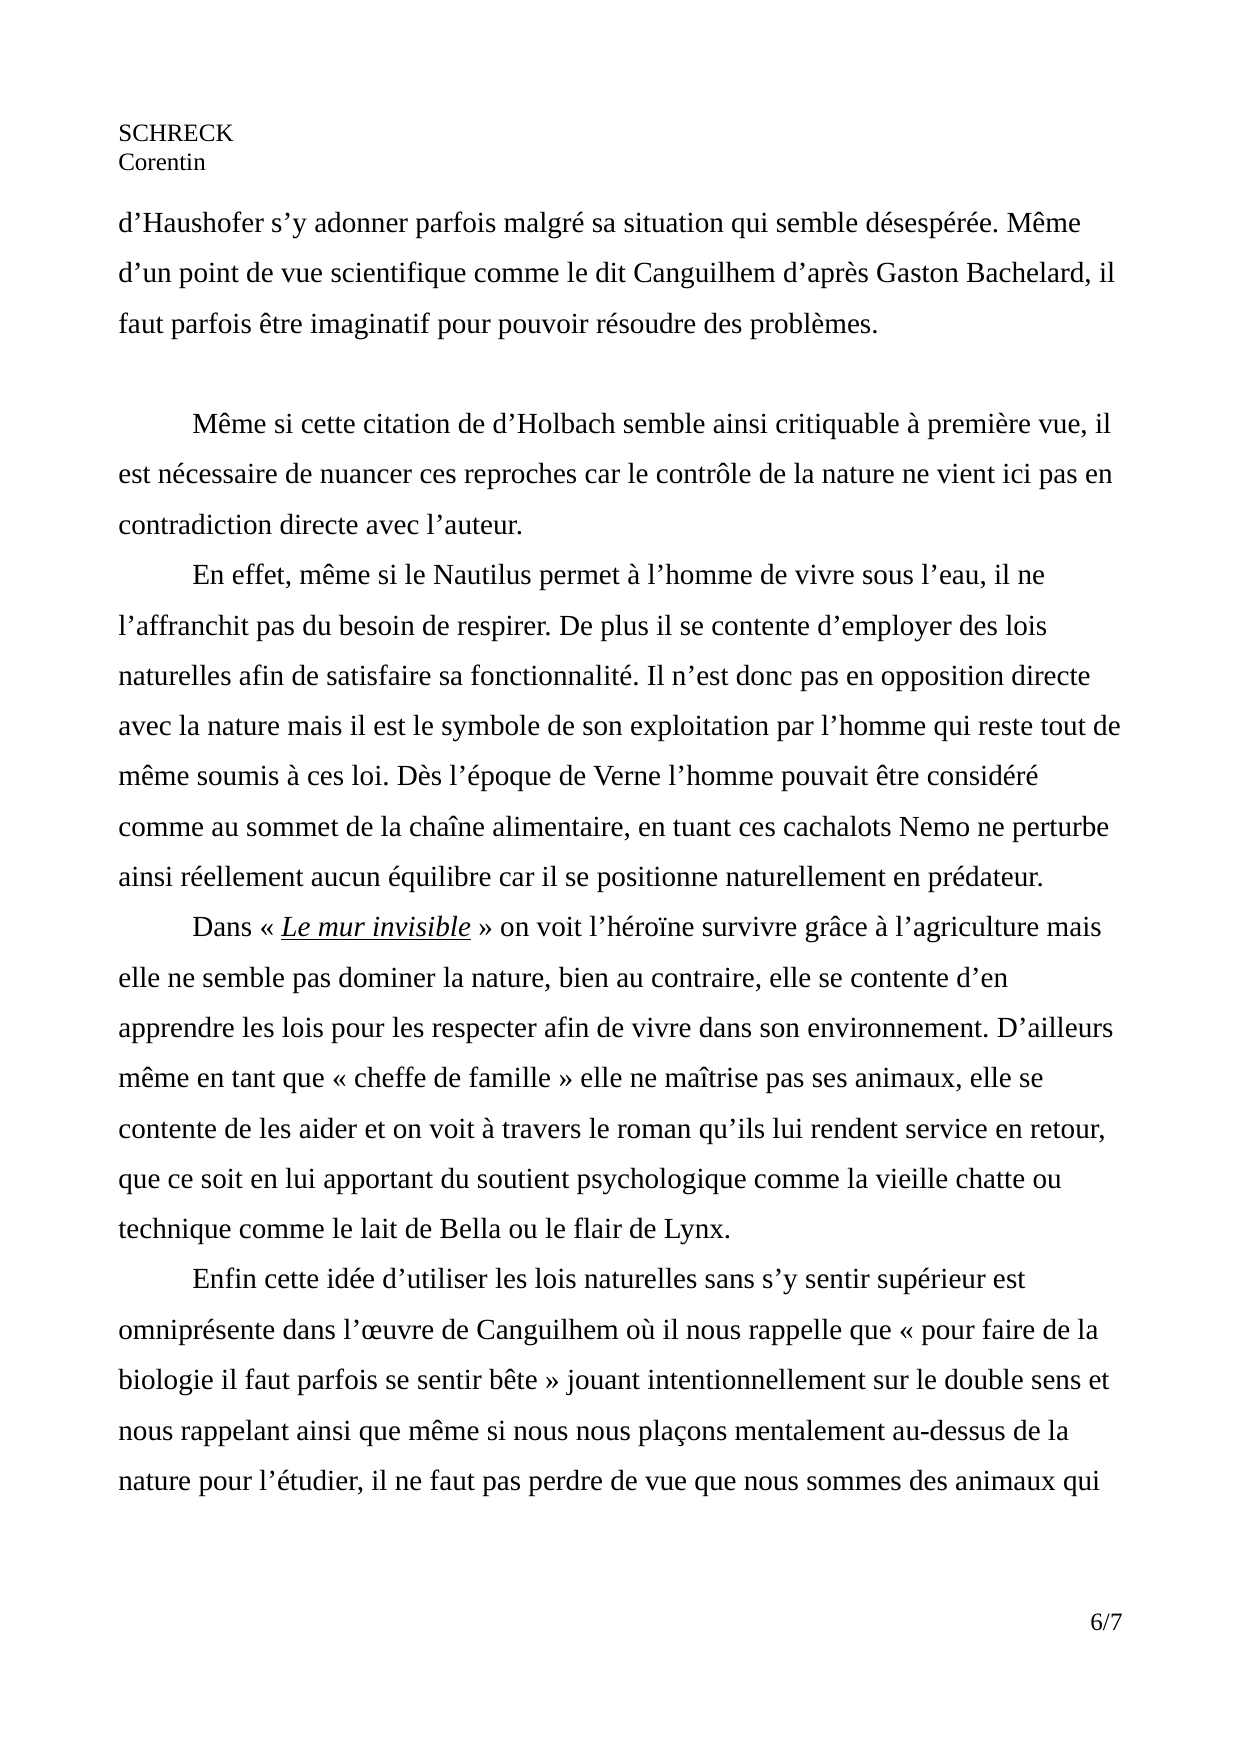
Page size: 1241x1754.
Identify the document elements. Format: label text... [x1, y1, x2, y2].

text En effet, même si le Nautilus permet à l’homme de vivre sous l’eau, il ne l’affranchit pas du besoin de respirer. De plus il se contente d’employer des lois naturelles afin de satisfaire sa fonctionnalité. Il n’est donc pas en opposition directe avec la nature mais il est le symbole de son exploitation par l’homme qui reste tout de même soumis à ces loi. Dès l’époque de Verne l’homme pouvait être considéré comme au sommet de la chaîne alimentaire, en tuant ces cachalots Nemo ne perturbe ainsi réellement aucun équilibre car il se positionne naturellement en prédateur. [118, 557, 1122, 893]
text Même si cette citation de d’Holbach semble ainsi critiquable à première vue, il est nécessaire de nuancer ces reproches car le contrôle de la nature ne vient ici pas en contradiction directe avec l’auteur. [118, 406, 1122, 541]
text Dans « Le mur invisible » on voit l’héroïne survivre grâce à l’agriculture mais elle ne semble pas dominer la nature, bien au contraire, elle se contente d’en apprendre les lois pour les respecter afin de vivre dans son environnement. D’ailleurs même en tant que « cheffe de famille » elle ne maîtrise pas ses animaux, elle se contente de les aider et on voit à travers le roman qu’ils lui rendent service en retour, que ce soit en lui apportant du soutient psychologique comme la vieille chatte ou technique comme le lait de Bella ou le flair de Lynx. [118, 909, 1122, 1245]
text d’Haushofer s’y adonner parfois malgré sa situation qui semble désespérée. Même d’un point de vue scientifique comme le dit Canguilhem d’après Gaston Bachelard, il faut parfois être imaginatif pour pouvoir résoudre des problèmes. [118, 205, 1122, 339]
text Enfin cette idée d’utiliser les lois naturelles sans s’y sentir supérieur est omniprésente dans l’œuvre de Canguilhem où il nous rappelle que « pour faire de la biologie il faut parfois se sentir bête » jouant intentionnellement sur le double sens et nous rappelant ainsi que même si nous nous plaçons mentalement au-dessus de la nature pour l’étudier, il ne faut pas perdre de vue que nous sommes des animaux qui [118, 1262, 1122, 1496]
